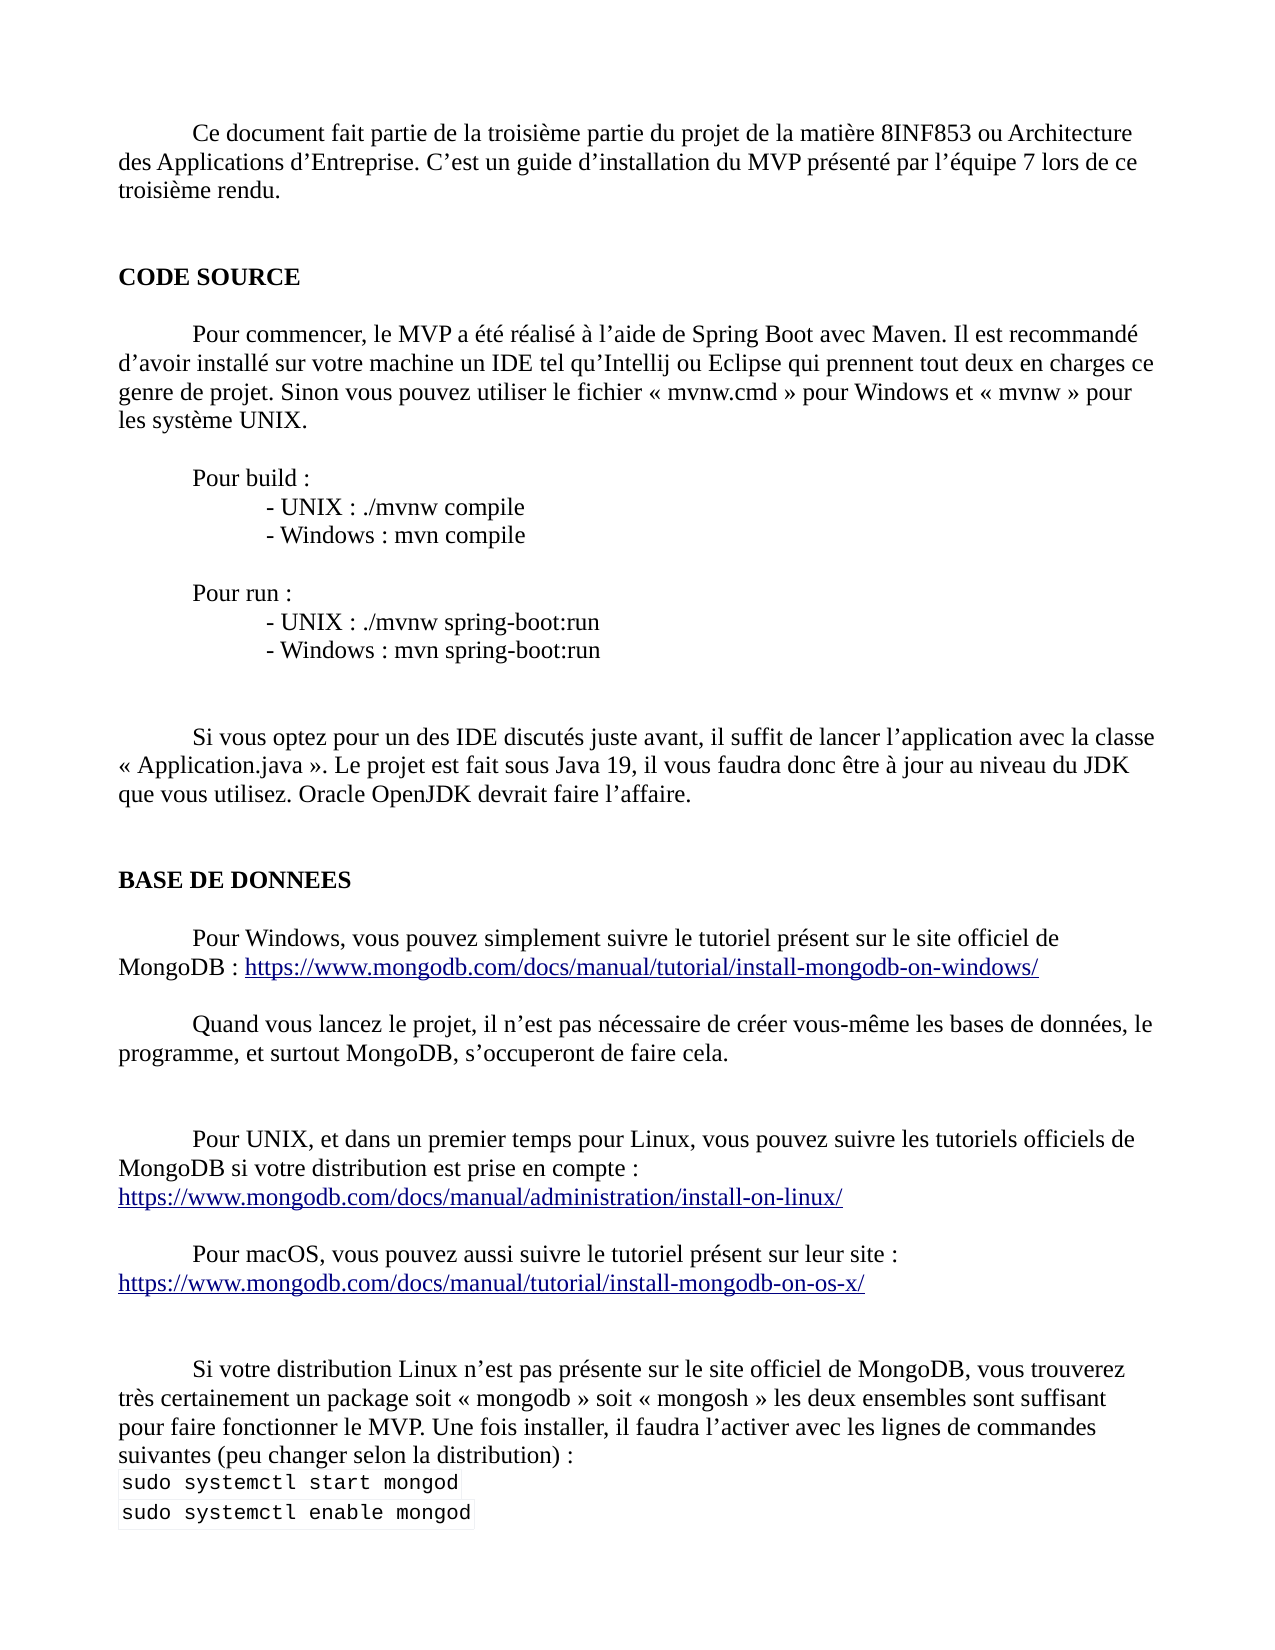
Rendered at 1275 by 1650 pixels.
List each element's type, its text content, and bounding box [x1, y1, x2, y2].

text Pour Windows, vous pouvez simplement suivre le tutoriel présent sur le site officiel de MongoDB : https://www.mongodb.com/docs/manual/tutorial/install-mongodb-on-windows/ [118, 923, 1157, 981]
text Pour run : [118, 578, 1157, 607]
text - Windows : mvn spring-boot:run [118, 636, 1157, 664]
text Pour macOS, vous pouvez aussi suivre le tutoriel présent sur leur site : https://www.mongodb.com/docs/manual/tutorial/install-mongodb-on-os-x/ [118, 1239, 1157, 1297]
text Si votre distribution Linux n’est pas présente sur le site officiel de MongoDB, vous trouverez très certainement un package soit « mongodb » soit « mongosh » les deux ensembles sont suffisant pour faire fonctionner le MVP. Une fois installer, il faudra l’activer avec les lignes de commandes suivantes (peu changer selon la distribution) : [118, 1354, 1157, 1469]
text - Windows : mvn compile [118, 521, 1157, 549]
text - UNIX : ./mvnw compile [118, 492, 1157, 521]
text Pour UNIX, et dans un premier temps pour Linux, vous pouvez suivre les tutoriels officiels de MongoDB si votre distribution est prise en compte : https://www.mongodb.com/docs/manual/administration/install-on-linux/ [118, 1124, 1157, 1211]
text sudo systemctl enable mongod [119, 1500, 474, 1529]
text [462, 1469, 1157, 1499]
text Quand vous lancez le projet, il n’est pas nécessaire de créer vous-même les bases de données, le programme, et surtout MongoDB, s’occuperont de faire cela. [118, 1009, 1157, 1067]
text sudo systemctl start mongod [119, 1470, 461, 1499]
text - UNIX : ./mvnw spring-boot:run [118, 607, 1157, 636]
text Si vous optez pour un des IDE discutés juste avant, il suffit de lancer l’application avec la classe « Application.java ». Le projet est fait sous Java 19, il vous faudra donc être à jour au niveau du JDK que vous utilisez. Oracle OpenJDK devrait faire l’affaire. [118, 722, 1157, 808]
text BASE DE DONNEES [118, 866, 1157, 894]
text [475, 1499, 1157, 1529]
text CODE SOURCE [118, 262, 1157, 291]
text Ce document fait partie de la troisième partie du projet de la matière 8INF853 ou Architecture des Applications d’Entreprise. C’est un guide d’installation du MVP présenté par l’équipe 7 lors de ce troisième rendu. [118, 118, 1157, 204]
text Pour build : [118, 463, 1157, 492]
text Pour commencer, le MVP a été réalisé à l’aide de Spring Boot avec Maven. Il est recommandé d’avoir installé sur votre machine un IDE tel qu’Intellij ou Eclipse qui prennent tout deux en charges ce genre de projet. Sinon vous pouvez utiliser le fichier « mvnw.cmd » pour Windows et « mvnw » pour les système UNIX. [118, 319, 1157, 434]
